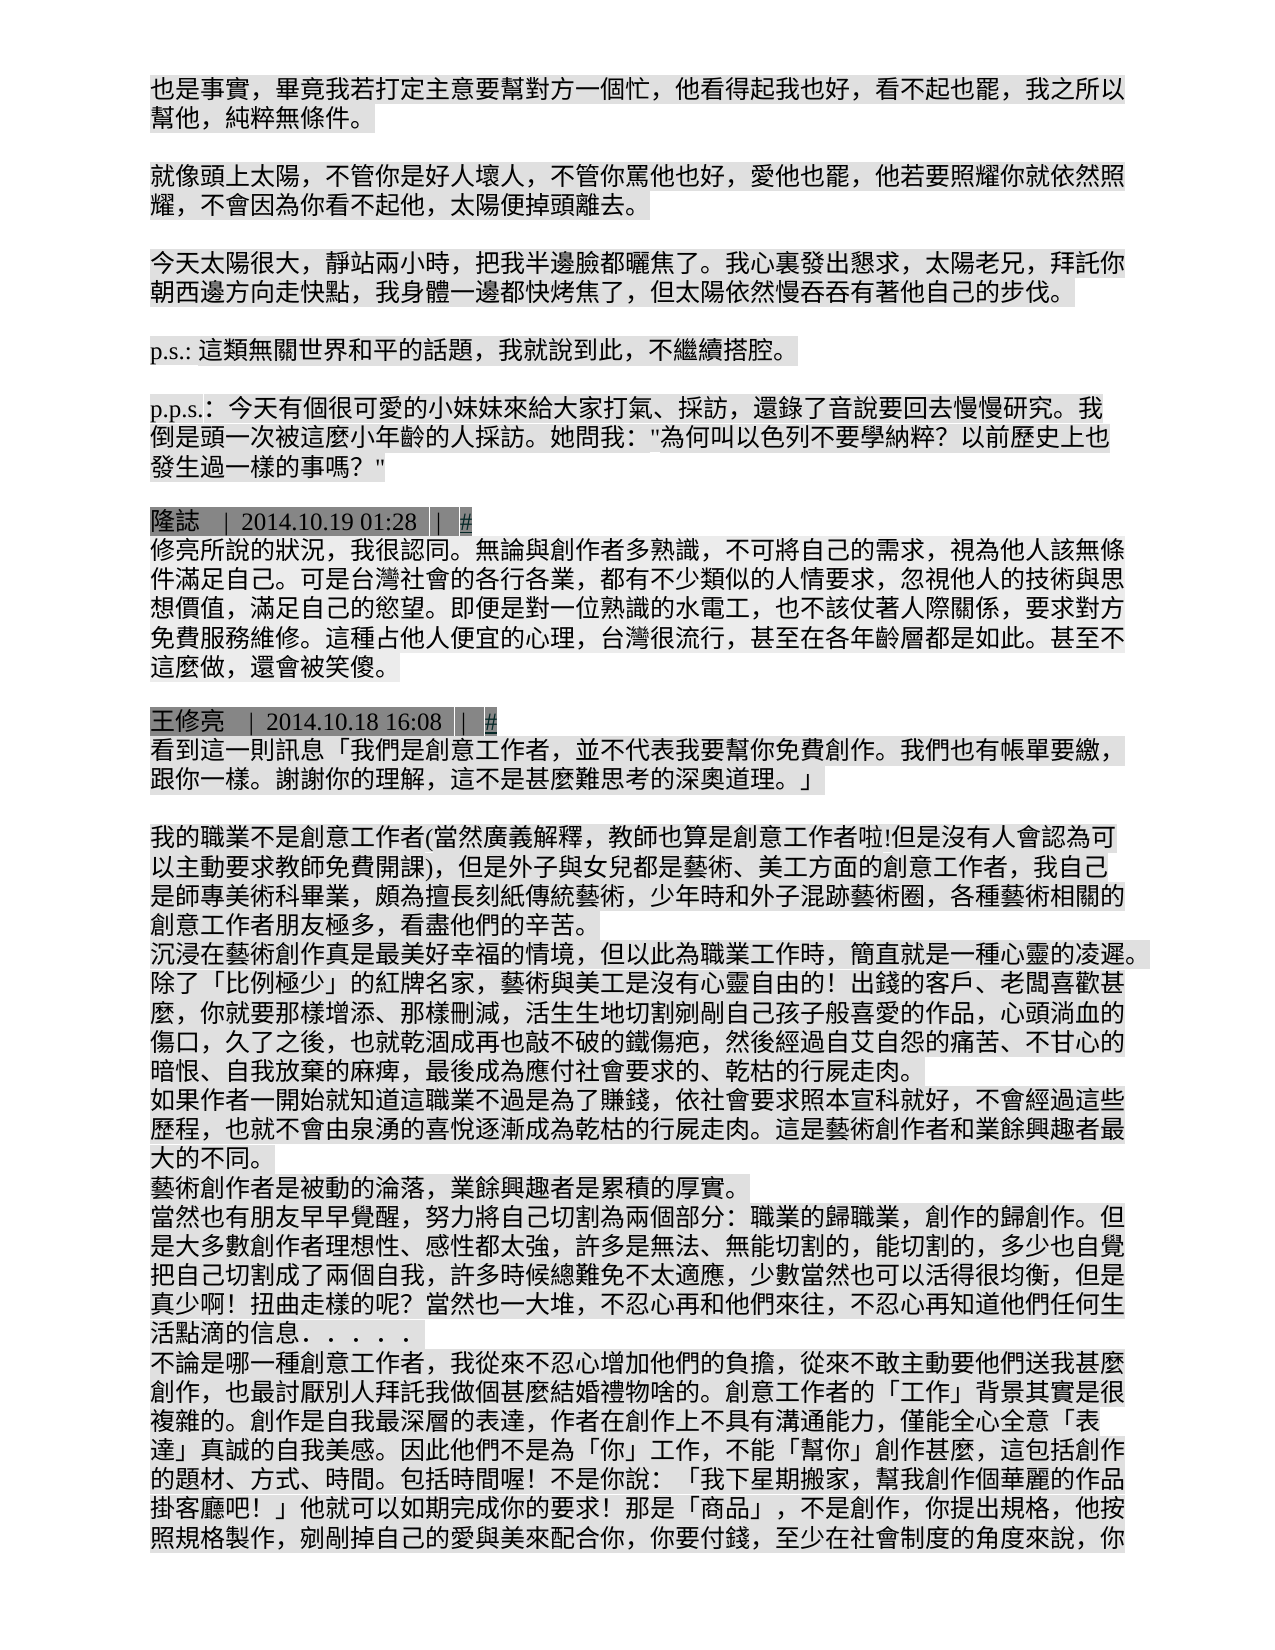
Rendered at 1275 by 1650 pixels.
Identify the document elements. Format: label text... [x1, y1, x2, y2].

text 看到這一則訊息「我們是創意工作者，並不代表我要幫你免費創作。我們也有帳單要繳，跟你一樣。謝謝你的理解，這不是甚麼難思考的深奧道理。」 我的職業不是創意工作者(當然廣義解釋，教師也算是創意工作者啦!但是沒有人會認為可以主動要求教師免費開課)，但是外子與女兒都是藝術、美工方面的創意工作者，我自己是師專美術科畢業，頗為擅長刻紙傳統藝術，少年時和外子混跡藝術圈，各種藝術相關的創意工作者朋友極多，看盡他們的辛苦。 沉浸在藝術創作真是最美好幸福的情境，但以此為職業工作時，簡直就是一種心靈的凌遲。除了「比例極少」的紅牌名家，藝術與美工是沒有心靈自由的！出錢的客戶、老闆喜歡甚麼，你就要那樣增添、那樣刪減，活生生地切割剜剮自己孩子般喜愛的作品，心頭淌血的傷口，久了之後，也就乾涸成再也敲不破的鐵傷疤，然後經過自艾自怨的痛苦、不甘心的暗恨、自我放棄的麻痺，最後成為應付社會要求的、乾枯的行屍走肉。 如果作者一開始就知道這職業不過是為了賺錢，依社會要求照本宣科就好，不會經過這些歷程，也就不會由泉湧的喜悅逐漸成為乾枯的行屍走肉。這是藝術創作者和業餘興趣者最大的不同。 藝術創作者是被動的淪落，業餘興趣者是累積的厚實。 當然也有朋友早早覺醒，努力將自己切割為兩個部分：職業的歸職業，創作的歸創作。但是大多數創作者理想性、感性都太強，許多是無法、無能切割的，能切割的，多少也自覺把自己切割成了兩個自我，許多時候總難免不太適應，少數當然也可以活得很均衡，但是真少啊！扭曲走樣的呢？當然也一大堆，不忍心再和他們來往，不忍心再知道他們任何生活點滴的信息．．．．． 不論是哪一種創意工作者，我從來不忍心增加他們的負擔，從來不敢主動要他們送我甚麼創作，也最討厭別人拜託我做個甚麼結婚禮物啥的。創意工作者的「工作」背景其實是很複雜的。創作是自我最深層的表達，作者在創作上不具有溝通能力，僅能全心全意「表達」真誠的自我美感。因此他們不是為「你」工作，不能「幫你」創作甚麼，這包括創作的題材、方式、時間。包括時間喔！不是你說：「我下星期搬家，幫我創作個華麗的作品掛客廳吧！」他就可以如期完成你的要求！那是「商品」，不是創作，你提出規格，他按照規格製作，剜剮掉自己的愛與美來配合你，你要付錢，至少在社會制度的角度來說，你要付給他足以補償自我剜剮的錢。因為，他總要吃飯啊！那是出售的商品啊．． [150, 736, 1125, 1553]
text 隆誌 | 2014.10.19 01:28 | # [150, 507, 1125, 536]
text 王修亮 | 2014.10.18 16:08 | # [150, 707, 1125, 736]
text 我國中、高中書包有個小口袋，裏頭塞滿許多紙條，上面寫著一些數學或化學題目，全是同學發問的問題，或是同學的一些請託、詢問事項。我沒法一下子當場處理那麼多人的問題，只好逐日先用紙條記下，然後再硬是另外找時間回答。 這些事，形成一個極其沉重的體力負擔與時間耗損，畢竟你要問別人兩三個或二、三十個問題很容易，但別人要回答眾人的兩三個乃至二、三十個問題卻很難，因為你不可能以一敵眾。 就好像我信箱裏的信，若真要一一回覆，恐怕就算我每天什麼事都不做，不吃不喝，十輩子也回覆不完。而我堅持一天頂多寫個一兩封信，絕不多寫。 高中時，只要接近考試，同學們的問題就特別多。他們往往不敢去問老師，看我忠厚老實和藹可親好商量，教學又認真有耐心，於是就跑來問我。 每逢接近考試我就很苦惱，因為我自己也需要時間準備考試。於是，為了讓同學找不到我，凡是遇到自習課或一些可以翹課的課，我就盡量躲到校園的樹下角落看自己的書，甚至還曾躲到廁所。 有一次，被教官發現，問我為什麼自習課溜出來躲在角落裏讀書？我就說考試快到了，我怕同學問我問題。教官一聽，很不爽，說教育失敗，甚至跑到其它班級說我很自私，竟然怕同學請教問題。 但他自然是完全搞錯了，我應該是全校最樂意幫人解答課業難題的，只是我總不可能以一敵百。 長大後也一樣，我之所以搞到手機不敢用、不敢開，二、三十年來電話從不敢接，原因也在此。我畢竟不是千手觀音，也不是立委服務處，實在不可能以一敵百。 我很樂意助人，只要對方真正有難而且是我幫得上忙的事，我通常都是赴湯蹈火兩肋插刀，在所不辭。但事實上，求助者所求之事大多雞毛蒜皮，屬生活上細微到不能再細微的小事。 我知道人們無處可說、有苦難訴的心情，所以通常還是會盡量聆聽，但生活上這些每個人每天都會遇到的小事，若要一一訴說，哪說得完？這類絲毫無關緊要、隔天就忘的小事，除了看淡，還能怎麼樣？ 當然，一部份的求助者的確是大事，但我一人之力，能做些什麼？能做的自然會盡力，但還是老話，人不可能以一敵百；自己家族中的一堆事，悲歡離合生老病死，就夠我長年焦頭爛額了。 在台灣，當個醫師，平常肯定常會有許多親朋好友來請託或詢問或求助。醫師畢竟不是律師，想問醫師什麼儘管問，不用客氣。醫學這門專業之所以存在，無非就是助人。但仍然還是老話，醫師也是人，一天一樣只有24小時，就算他都不用睡覺，其實也無法以一敵百。 我總是很害怕手機、電話、email等等這些東西，猶如我過去特別害怕自習課一樣，很難想像會有什麼好事發生在我身上。 我常渴望接到手機，對方劈頭便說："嗨，陳真你好，好久不見啦，有事想拜託你，我有八千萬，花都花不完，可以幫我花嗎？" 哪天如果真的接到這種電話，肯定是詐騙集團。 另外還有個現象就是：在大醫院或醫學中心，醫師就像神一樣，凡人不敢靠近，問起 "神明" 來也頂多結結巴巴問兩句、訴兩句苦便罷。但在診所可完全不是這樣哦。台灣人一般會在診所面前加個小字，小診所，以示高低有別。 對於小診所的小小小醫師，病人是根本不會怕你的，他反而覺得他是你的衣食父母，你要對他畢恭畢敬才對；問起問題來，他根本不在乎問你問多久，有的不掛號也能跑來問上兩小時就是沒法請他離開，大大小小什麼都問，問完一遍又一遍，今天問完，明天閒閒無事做，又跑來再重新問一遍。 有不少病人是這樣一種心態，因為他認定你是小診所的小小小醫師，管你是什麼世界名校出身都一樣，他把你看得很扁很扁，因此他特別喜歡來問你，因為其他大醫師他根本不敢問。台灣人相信，廟大間住的就是大神，小廟嘛，就是一些牛頭馬面。 有好幾次，我問病人說，這些心臟方面的事，或是肝膽方面的藥，以及一些內外科的診斷和檢查，或甚至只是一些很基本的用藥方式或生化數據說明，為什麼你不問你自己的心臟科、肝膽科醫師而特地跑來問我？ 有個經常拿一堆內外科藥物和各種檢查報告來問我的病人，聽我這樣問他，竟然大聲罵說： "啥咪！你講這個是啥咪曉話(什麼瘋話)！我的那個心臟科醫師是成大的醫師耶，是大醫師大教授耶，我怎麼可以問他，浪費他的時間？！你真的是講話也要有點sense。" 有人問我說，我怎麼不會生氣？反而還持續花那麼多時間免費幫他講解那些他的醫師理應負責講解的醫藥知識？若他遇到這種病人一定馬上趕出去。但老實說，我的確沒有生氣或受辱的感覺。 我常跟學姊開玩笑說，我已經鍛鍊到沒有自尊、隨便人家侮辱的境界了。雖是玩笑話，卻也是事實，畢竟我若打定主意要幫對方一個忙，他看得起我也好，看不起也罷，我之所以幫他，純粹無條件。 就像頭上太陽，不管你是好人壞人，不管你罵他也好，愛他也罷，他若要照耀你就依然照耀，不會因為你看不起他，太陽便掉頭離去。 今天太陽很大，靜站兩小時，把我半邊臉都曬焦了。我心裏發出懇求，太陽老兄，拜託你朝西邊方向走快點，我身體一邊都快烤焦了，但太陽依然慢吞吞有著他自己的步伐。 p.s.: 這類無關世界和平的話題，我就說到此，不繼續搭腔。 p.p.s.：今天有個很可愛的小妹妹來給大家打氣、採訪，還錄了音說要回去慢慢研究。我倒是頭一次被這麼小年齡的人採訪。她問我："為何叫以色列不要學納粹？以前歷史上也發生過一樣的事嗎？" [150, 75, 1125, 482]
text 修亮所說的狀況，我很認同。無論與創作者多熟識，不可將自己的需求，視為他人該無條件滿足自己。可是台灣社會的各行各業，都有不少類似的人情要求，忽視他人的技術與思想價值，滿足自己的慾望。即便是對一位熟識的水電工，也不該仗著人際關係，要求對方免費服務維修。這種占他人便宜的心理，台灣很流行，甚至在各年齡層都是如此。甚至不這麼做，還會被笑傻。 [150, 536, 1125, 682]
